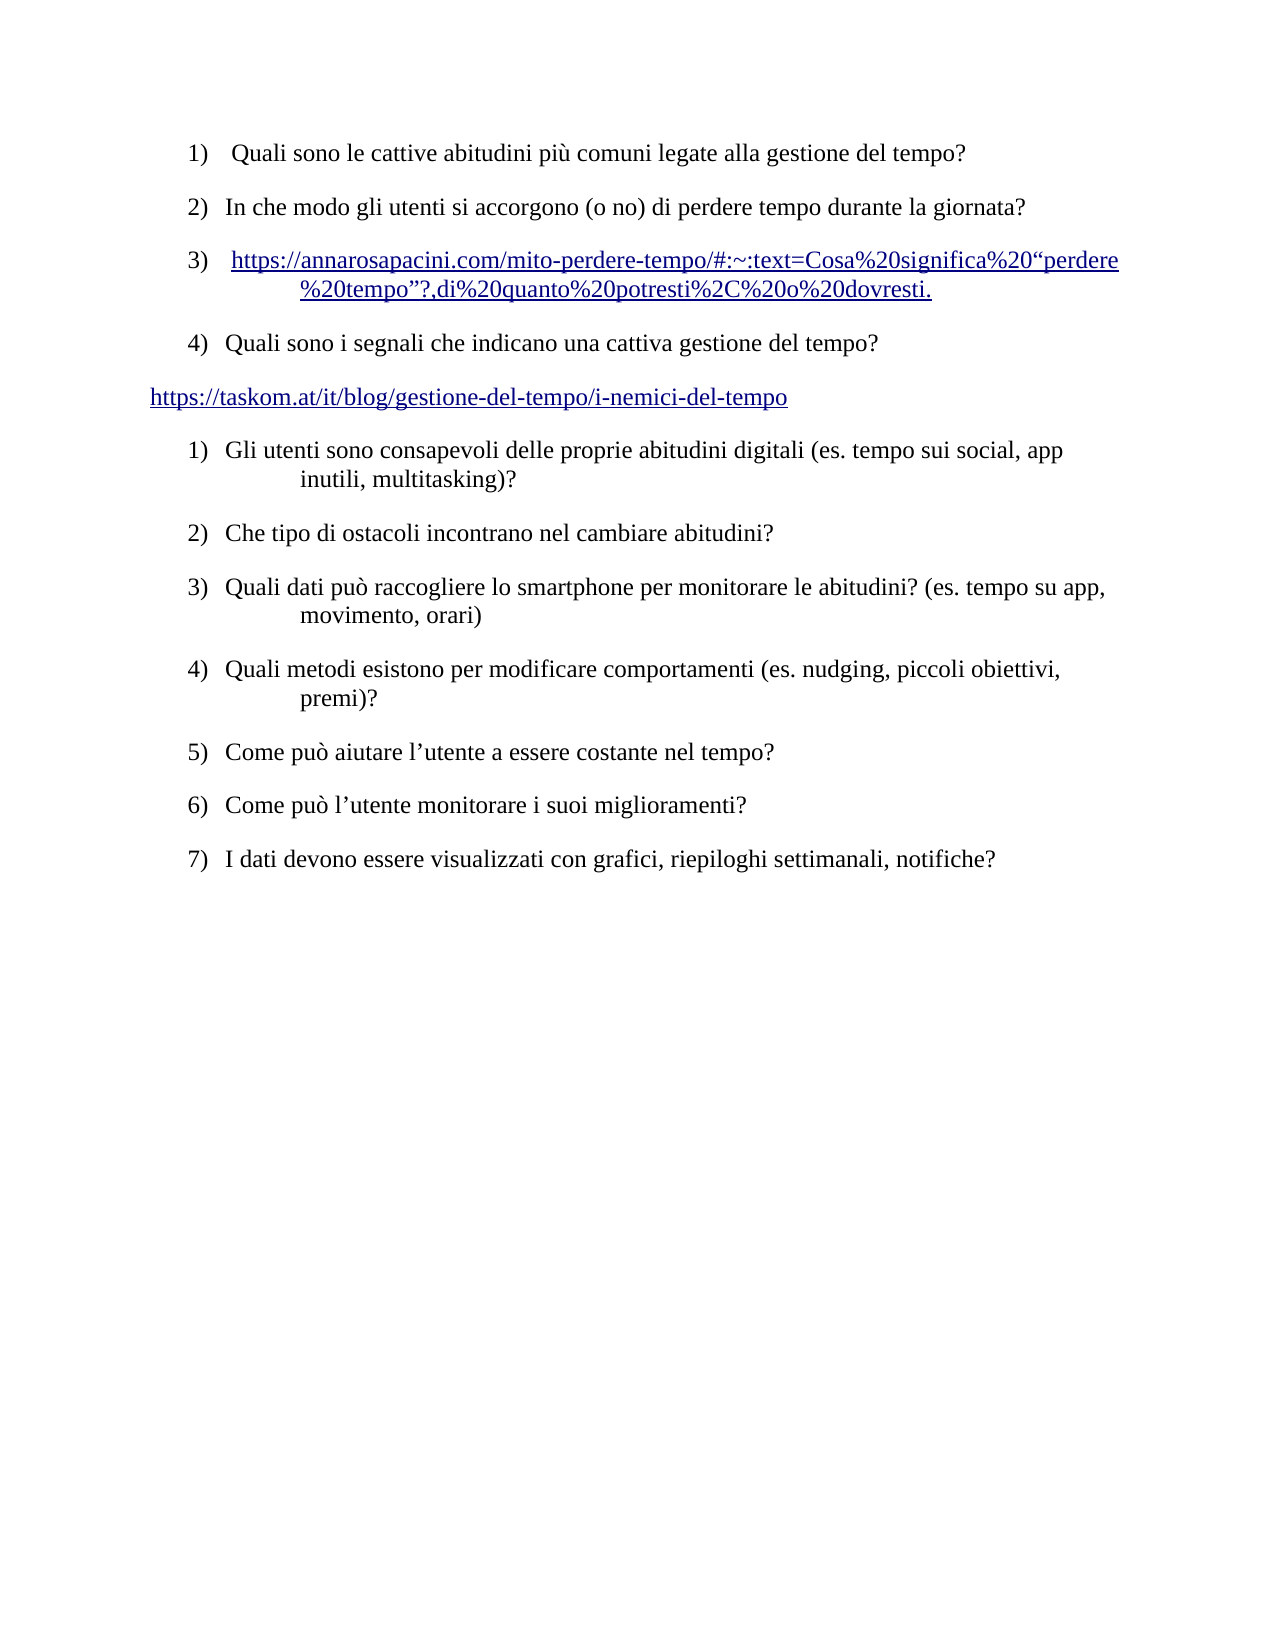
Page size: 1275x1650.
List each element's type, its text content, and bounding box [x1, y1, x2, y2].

text https://taskom.at/it/blog/gestione-del-tempo/i-nemici-del-tempo [150, 382, 1125, 410]
list Gli utenti sono consapevoli delle proprie abitudini digitali (es. tempo sui social, app inutili, multitasking)? [187, 435, 1125, 493]
list Quali metodi esistono per modificare comportamenti (es. nudging, piccoli obiettivi, premi)? [187, 654, 1125, 712]
list Quali sono i segnali che indicano una cattiva gestione del tempo? [187, 328, 1125, 357]
list Quali sono le cattive abitudini più comuni legate alla gestione del tempo? [187, 138, 1125, 167]
list Che tipo di ostacoli incontrano nel cambiare abitudini? [187, 518, 1125, 547]
list Come può l’utente monitorare i suoi miglioramenti? [187, 790, 1125, 819]
list https://annarosapacini.com/mito-perdere-tempo/#:~:text=Cosa%20significa%20“perdere%20tempo”?,di%20quanto%20potresti%2C%20o%20dovresti. [187, 245, 1125, 303]
list Come può aiutare l’utente a essere costante nel tempo? [187, 737, 1125, 765]
list I dati devono essere visualizzati con grafici, riepiloghi settimanali, notifiche? [187, 844, 1125, 873]
list In che modo gli utenti si accorgono (o no) di perdere tempo durante la giornata? [187, 192, 1125, 220]
list Quali dati può raccogliere lo smartphone per monitorare le abitudini? (es. tempo su app, movimento, orari) [187, 572, 1125, 629]
